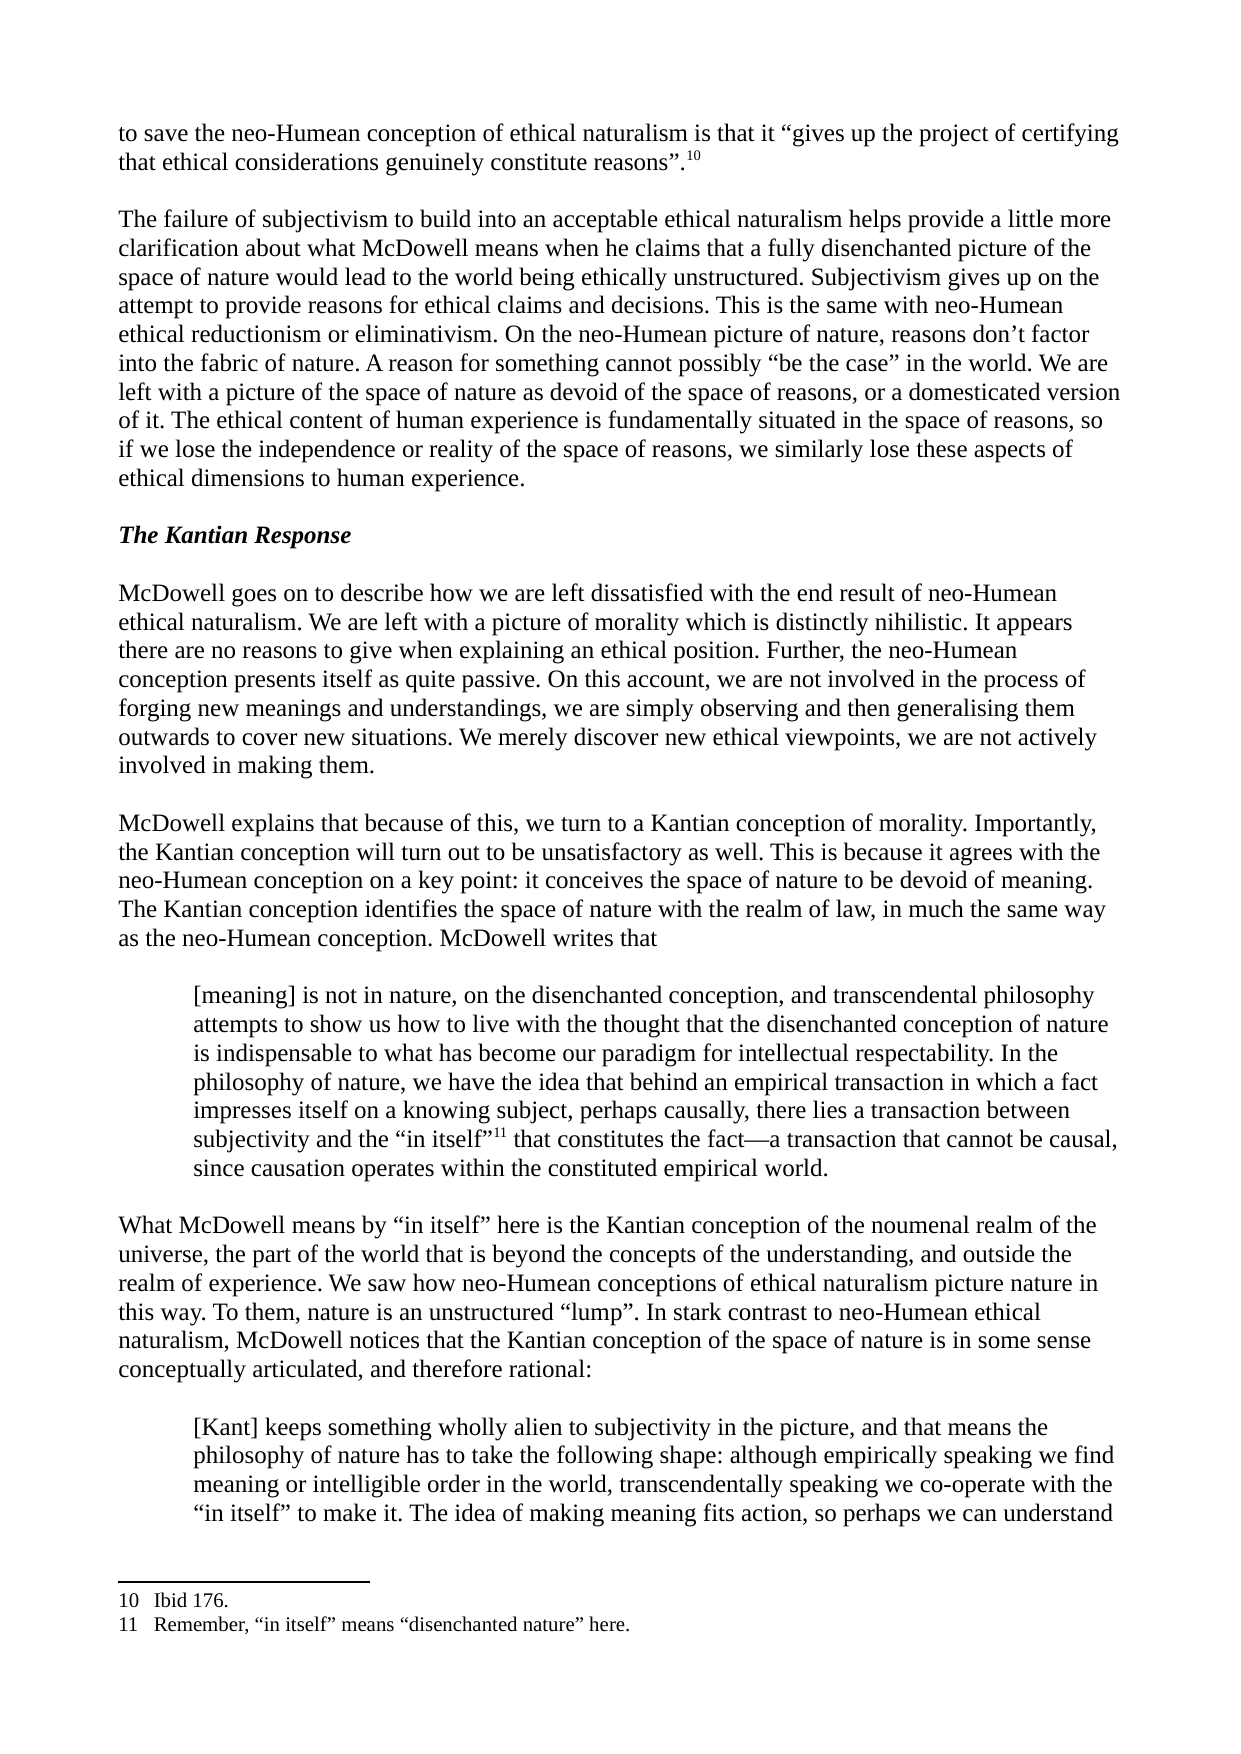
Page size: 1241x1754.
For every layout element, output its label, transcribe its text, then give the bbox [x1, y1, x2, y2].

text McDowell explains that because of this, we turn to a Kantian conception of morality. Importantly, the Kantian conception will turn out to be unsatisfactory as well. This is because it agrees with the neo-Humean conception on a key point: it conceives the space of nature to be devoid of meaning. The Kantian conception identifies the space of nature with the realm of law, in much the same way as the neo-Humean conception. McDowell writes that [118, 808, 1122, 952]
text Remember, “in itself” means “disenchanted nature” here. [118, 1612, 1122, 1636]
text The Kantian Response [118, 521, 1122, 549]
text What McDowell means by “in itself” here is the Kantian conception of the noumenal realm of the universe, the part of the world that is beyond the concepts of the understanding, and outside the realm of experience. We saw how neo-Humean conceptions of ethical naturalism picture nature in this way. To them, nature is an unstructured “lump”. In stark contrast to neo-Humean ethical naturalism, McDowell notices that the Kantian conception of the space of nature is in some sense conceptually articulated, and therefore rational: [118, 1211, 1122, 1383]
text Ibid 176. [118, 1588, 1122, 1612]
text [Kant] keeps something wholly alien to subjectivity in the picture, and that means the philosophy of nature has to take the following shape: although empirically speaking we find meaning or intelligible order in the world, transcendentally speaking we co-operate with the “in itself” to make it. The idea of making meaning fits action, so perhaps we can understand [193, 1412, 1122, 1527]
text to save the neo-Humean conception of ethical naturalism is that it “gives up the project of certifying that ethical considerations genuinely constitute reasons”. [118, 118, 1122, 176]
text [meaning] is not in nature, on the disenchanted conception, and transcendental philosophy attempts to show us how to live with the thought that the disenchanted conception of nature is indispensable to what has become our paradigm for intellectual respectability. In the philosophy of nature, we have the idea that behind an empirical transaction in which a fact impresses itself on a knowing subject, perhaps causally, there lies a transaction between subjectivity and the “in itself” that constitutes the fact—a transaction that cannot be causal, since causation operates within the constituted empirical world. [193, 981, 1122, 1182]
text McDowell goes on to describe how we are left dissatisfied with the end result of neo-Humean ethical naturalism. We are left with a picture of morality which is distinctly nihilistic. It appears there are no reasons to give when explaining an ethical position. Further, the neo-Humean conception presents itself as quite passive. On this account, we are not involved in the process of forging new meanings and understandings, we are simply observing and then generalising them outwards to cover new situations. We merely discover new ethical viewpoints, we are not actively involved in making them. [118, 578, 1122, 779]
text The failure of subjectivism to build into an acceptable ethical naturalism helps provide a little more clarification about what McDowell means when he claims that a fully disenchanted picture of the space of nature would lead to the world being ethically unstructured. Subjectivism gives up on the attempt to provide reasons for ethical claims and decisions. This is the same with neo-Humean ethical reductionism or eliminativism. On the neo-Humean picture of nature, reasons don’t factor into the fabric of nature. A reason for something cannot possibly “be the case” in the world. We are left with a picture of the space of nature as devoid of the space of reasons, or a domesticated version of it. The ethical content of human experience is fundamentally situated in the space of reasons, so if we lose the independence or reality of the space of reasons, we similarly lose these aspects of ethical dimensions to human experience. [118, 204, 1122, 492]
